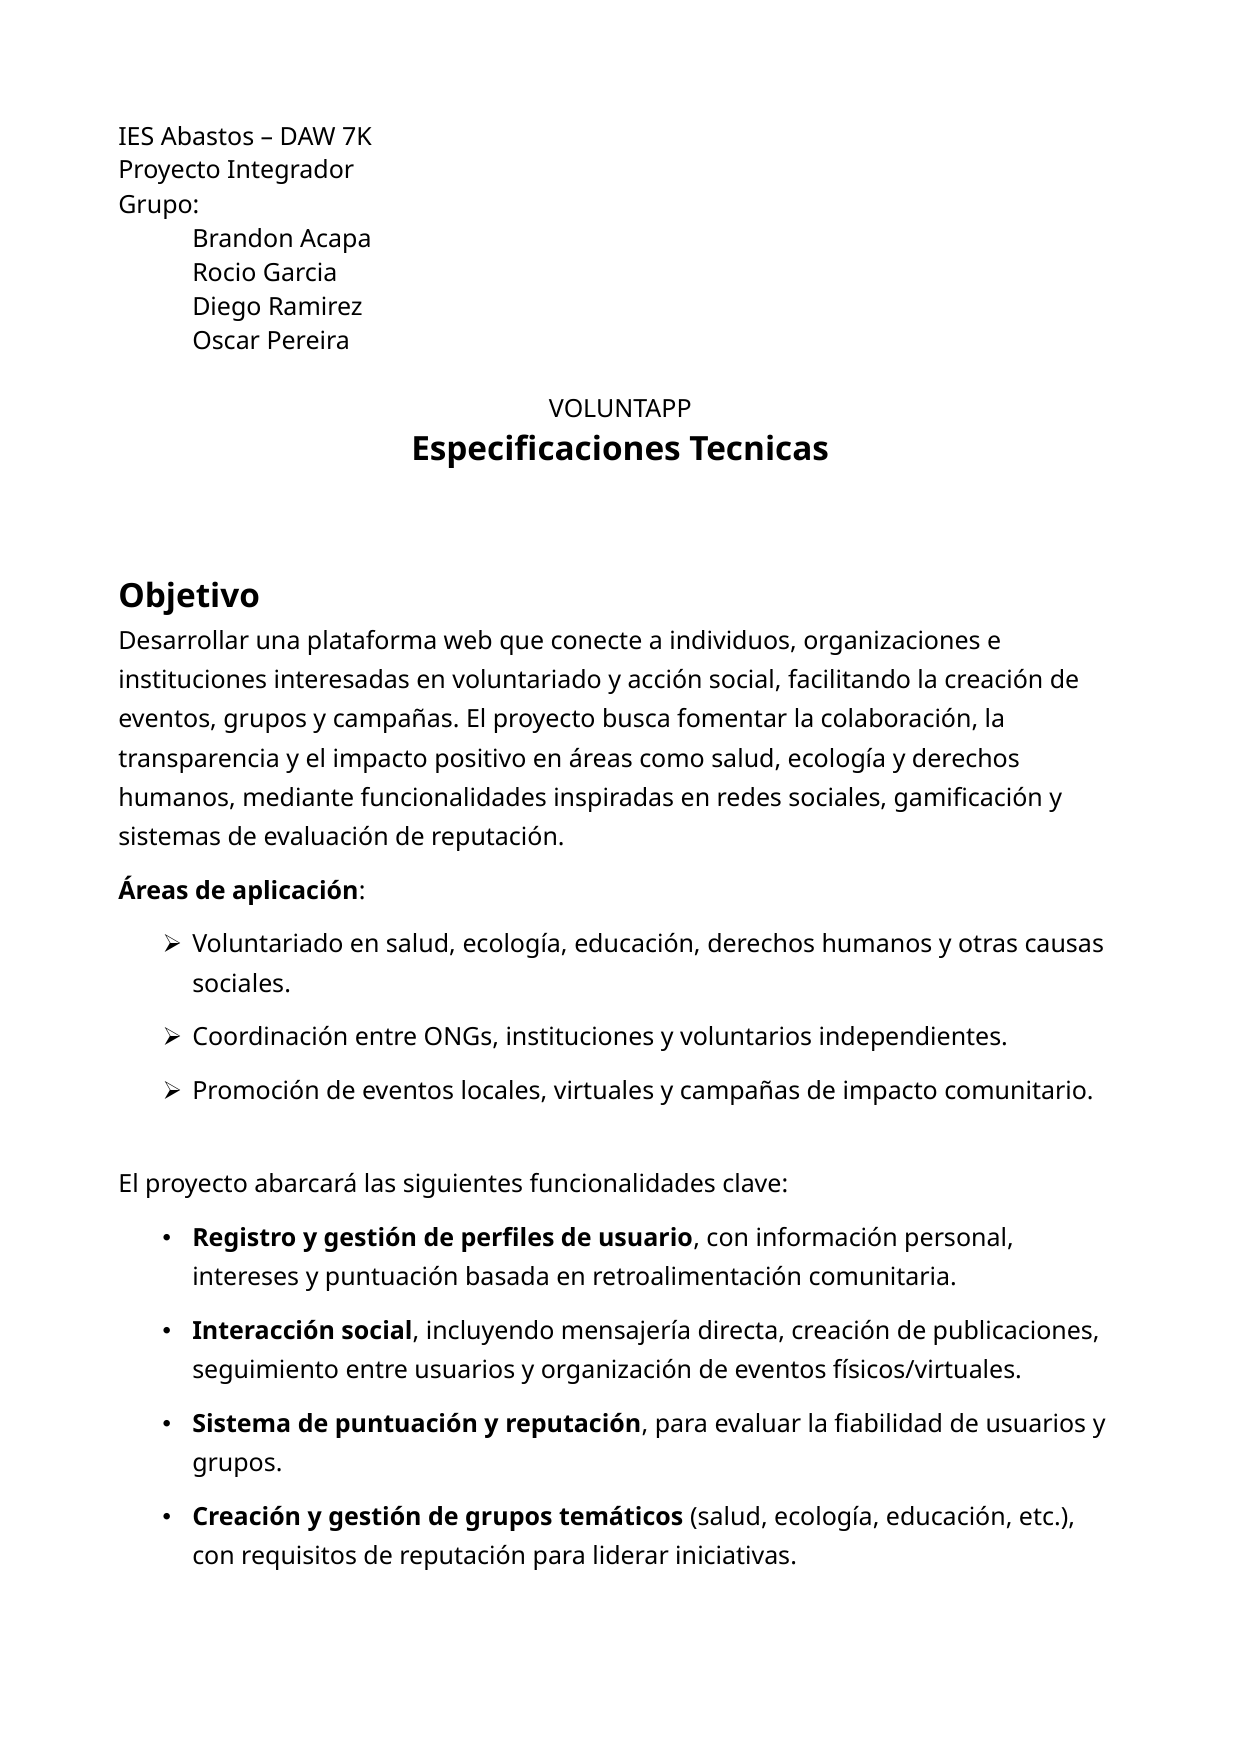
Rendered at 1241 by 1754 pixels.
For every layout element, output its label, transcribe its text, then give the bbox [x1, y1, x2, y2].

text Diego Ramirez [118, 288, 1122, 322]
list Registro y gestión de perfiles de usuario, con información personal, intereses y puntuación basada en retroalimentación comunitaria. [162, 1219, 1122, 1293]
text El proyecto abarcará las siguientes funcionalidades clave: [118, 1127, 1122, 1200]
text Rocio Garcia [118, 254, 1122, 288]
list Sistema de puntuación y reputación, para evaluar la fiabilidad de usuarios y grupos. [162, 1405, 1122, 1478]
text Proyecto Integrador [118, 152, 1122, 186]
list Promoción de eventos locales, virtuales y campañas de impacto comunitario. [162, 1073, 1122, 1107]
list Interacción social, incluyendo mensajería directa, creación de publicaciones, seguimiento entre usuarios y organización de eventos físicos/virtuales. [162, 1312, 1122, 1386]
text Especificaciones Tecnicas [118, 425, 1122, 470]
text Oscar Pereira [118, 322, 1122, 357]
text Objetivo Desarrollar una plataforma web que conecte a individuos, organizaciones e instituciones interesadas en voluntariado y acción social, facilitando la creación de eventos, grupos y campañas. El proyecto busca fomentar la colaboración, la transparencia y el impacto positivo en áreas como salud, ecología y derechos humanos, mediante funcionalidades inspiradas en redes sociales, gamificación y sistemas de evaluación de reputación. [118, 572, 1122, 853]
text Áreas de aplicación: [118, 872, 1122, 906]
text Brandon Acapa [118, 220, 1122, 254]
text VOLUNTAPP [118, 391, 1122, 425]
text IES Abastos – DAW 7K [118, 118, 1122, 152]
list Voluntariado en salud, ecología, educación, derechos humanos y otras causas sociales. [162, 926, 1122, 999]
list Coordinación entre ONGs, instituciones y voluntarios independientes. [162, 1019, 1122, 1053]
text Grupo: [118, 186, 1122, 220]
list Creación y gestión de grupos temáticos (salud, ecología, educación, etc.), con requisitos de reputación para liderar iniciativas. [162, 1498, 1122, 1571]
